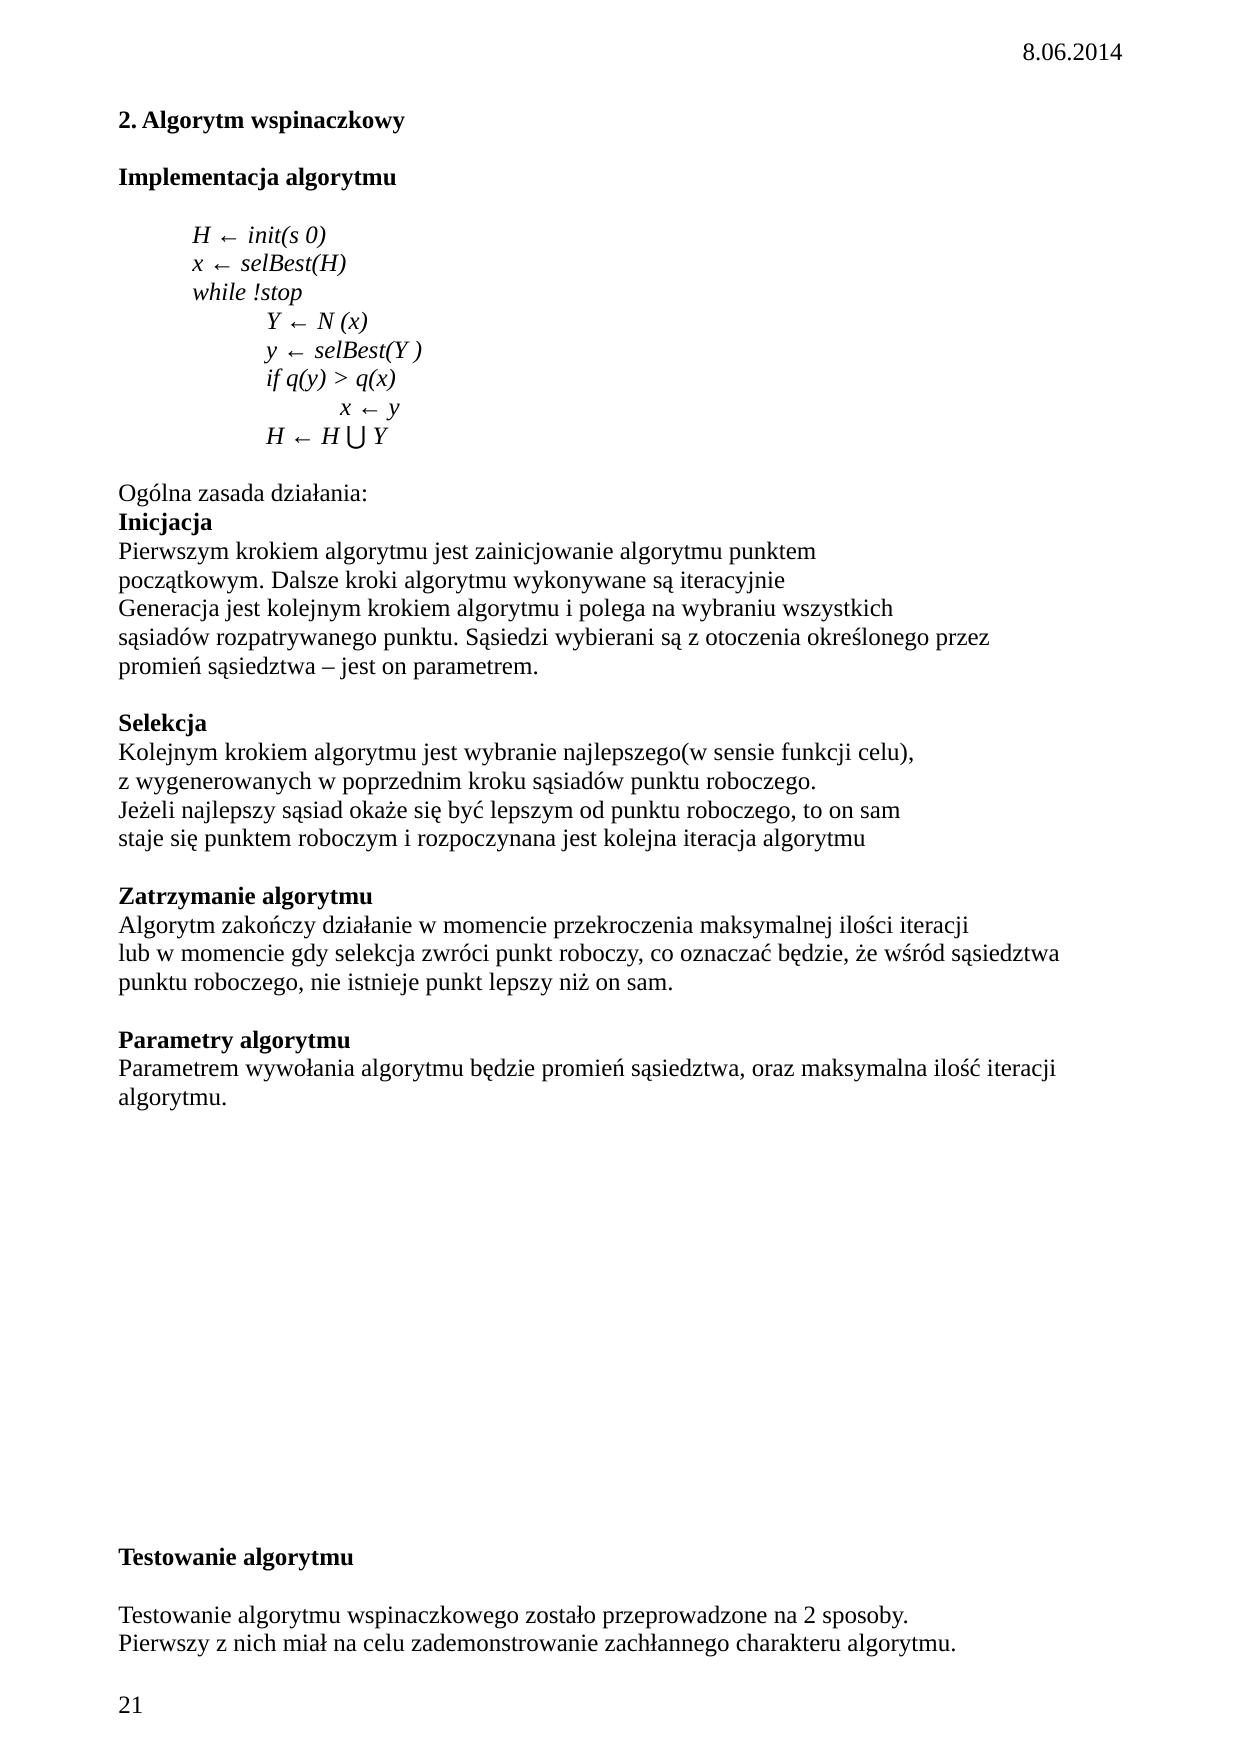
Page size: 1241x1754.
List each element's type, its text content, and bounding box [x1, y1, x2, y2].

text staje się punktem roboczym i rozpoczynana jest kolejna iteracja algorytmu [118, 823, 1122, 852]
text H ← H ⋃ Y [118, 421, 1122, 450]
text z wygenerowanych w poprzednim kroku sąsiadów punktu roboczego. [118, 766, 1122, 795]
text Testowanie algorytmu [118, 1542, 1122, 1571]
text Testowanie algorytmu wspinaczkowego zostało przeprowadzone na 2 sposoby. [118, 1600, 1122, 1628]
text if q(y) > q(x) [118, 363, 1122, 392]
text x ← y [118, 392, 1122, 421]
text Y ← N (x) [118, 306, 1122, 335]
text Kolejnym krokiem algorytmu jest wybranie najlepszego(w sensie funkcji celu), [118, 737, 1122, 766]
text Algorytm zakończy działanie w momencie przekroczenia maksymalnej ilości iteracji [118, 910, 1122, 938]
text punktu roboczego, nie istnieje punkt lepszy niż on sam. [118, 967, 1122, 996]
text Selekcja [118, 708, 1122, 737]
text Jeżeli najlepszy sąsiad okaże się być lepszym od punktu roboczego, to on sam [118, 795, 1122, 823]
text Pierwszy z nich miał na celu zademonstrowanie zachłannego charakteru algorytmu. [118, 1628, 1122, 1657]
text Parametrem wywołania algorytmu będzie promień sąsiedztwa, oraz maksymalna ilość iteracji algorytmu. [118, 1053, 1122, 1111]
text Generacja jest kolejnym krokiem algorytmu i polega na wybraniu wszystkich [118, 593, 1122, 622]
text x ← selBest(H) [118, 248, 1122, 277]
text Pierwszym krokiem algorytmu jest zainicjowanie algorytmu punktem [118, 536, 1122, 565]
text Inicjacja [118, 507, 1122, 536]
text while !stop [118, 277, 1122, 306]
text sąsiadów rozpatrywanego punktu. Sąsiedzi wybierani są z otoczenia określonego przez [118, 622, 1122, 651]
text Zatrzymanie algorytmu [118, 881, 1122, 910]
text H ← init(s 0) [118, 220, 1122, 248]
text początkowym. Dalsze kroki algorytmu wykonywane są iteracyjnie [118, 565, 1122, 593]
text y ← selBest(Y ) [118, 335, 1122, 363]
text promień sąsiedztwa – jest on parametrem. [118, 651, 1122, 680]
text Ogólna zasada działania: [118, 478, 1122, 507]
text Implementacja algorytmu [118, 162, 1122, 191]
text Parametry algorytmu [118, 1025, 1122, 1053]
text lub w momencie gdy selekcja zwróci punkt roboczy, co oznaczać będzie, że wśród sąsiedztwa [118, 938, 1122, 967]
text 2. Algorytm wspinaczkowy [118, 105, 1122, 133]
